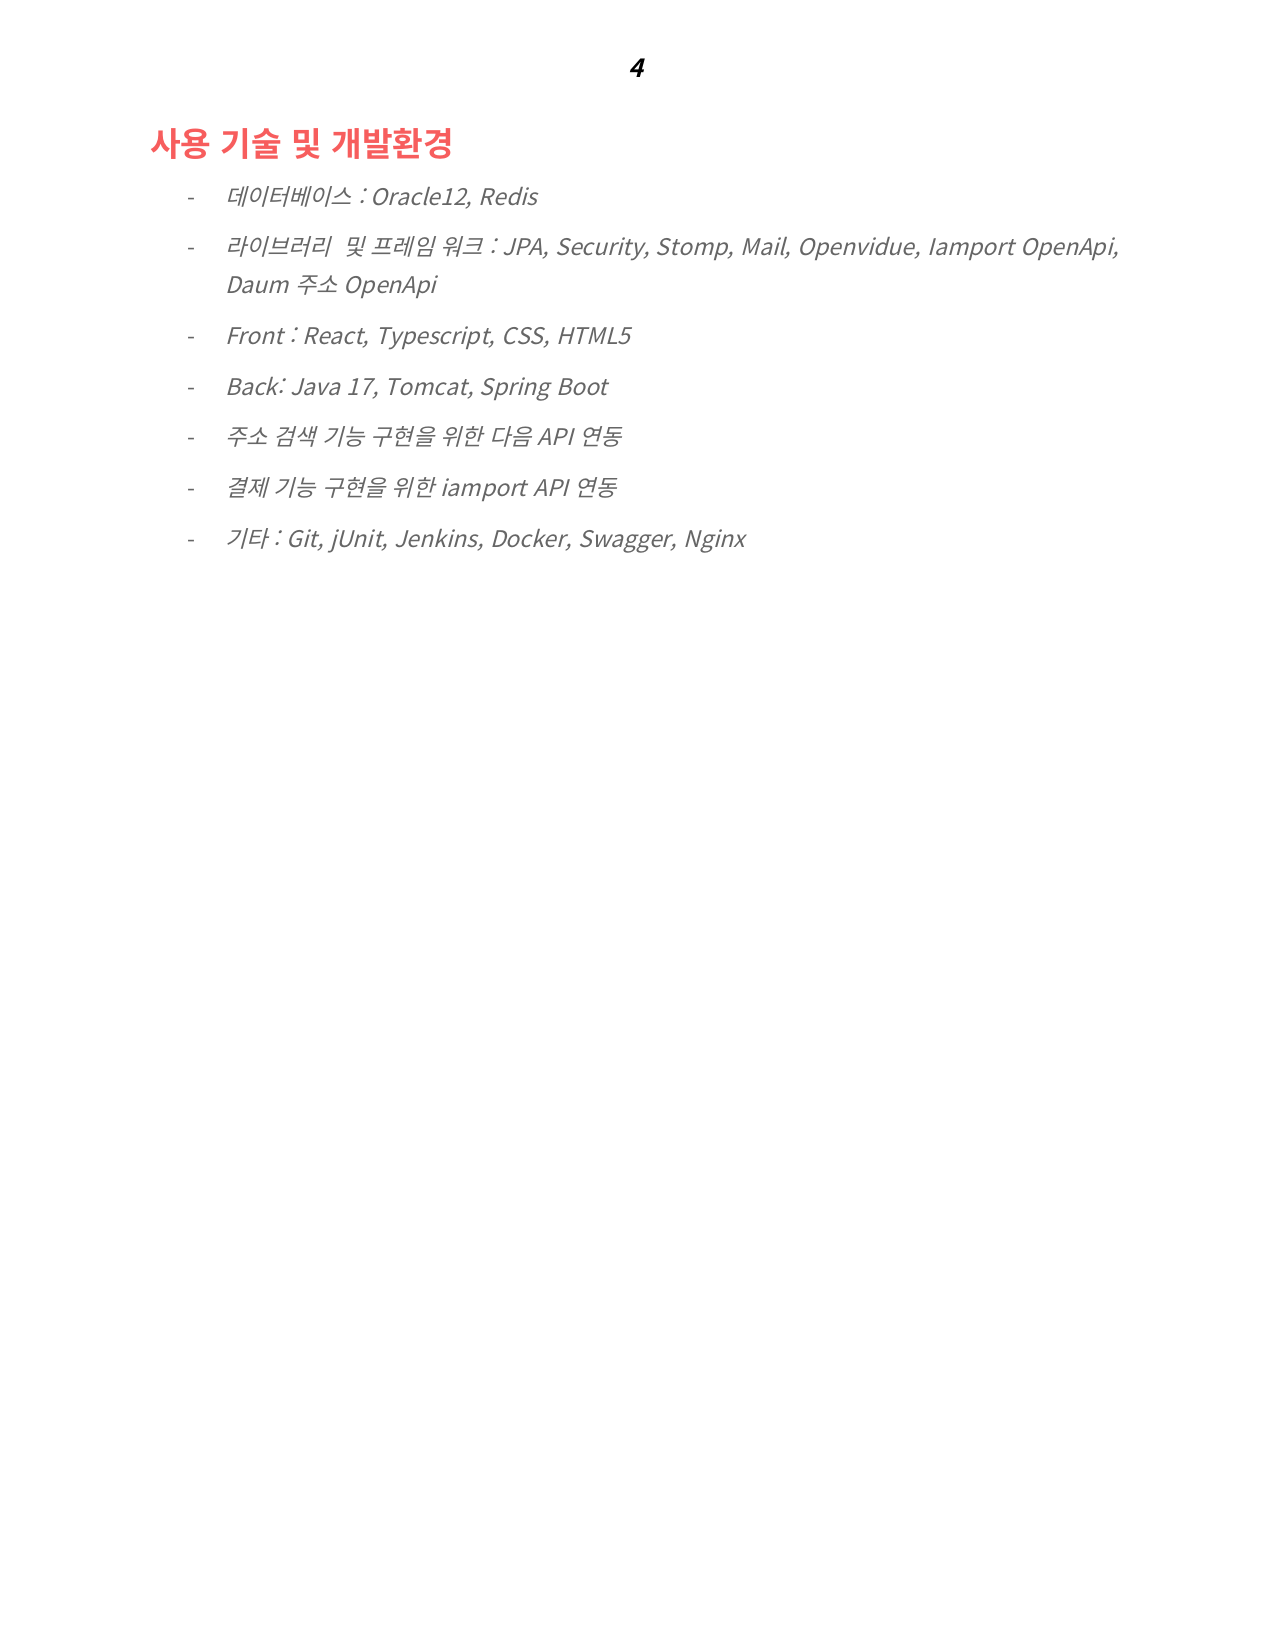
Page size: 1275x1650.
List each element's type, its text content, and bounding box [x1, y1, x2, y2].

list 결제 기능 구현을 위한 iamport API 연동 [187, 470, 1125, 503]
list 주소 검색 기능 구현을 위한 다음 API 연동 [187, 419, 1125, 452]
list Front : React, Typescript, CSS, HTML5 [187, 318, 1125, 351]
list 라이브러리 및 프레임 워크 : JPA, Security, Stomp, Mail, Openvidue, Iamport OpenApi, Daum 주소 OpenApi [187, 229, 1125, 301]
list 데이터베이스 : Oracle12, Redis [187, 178, 1125, 212]
subtitle 사용 기술 및 개발환경 [150, 118, 1128, 166]
list Back: Java 17, Tomcat, Spring Boot [187, 368, 1125, 402]
list 기타 : Git, jUnit, Jenkins, Docker, Swagger, Nginx [187, 520, 1125, 554]
